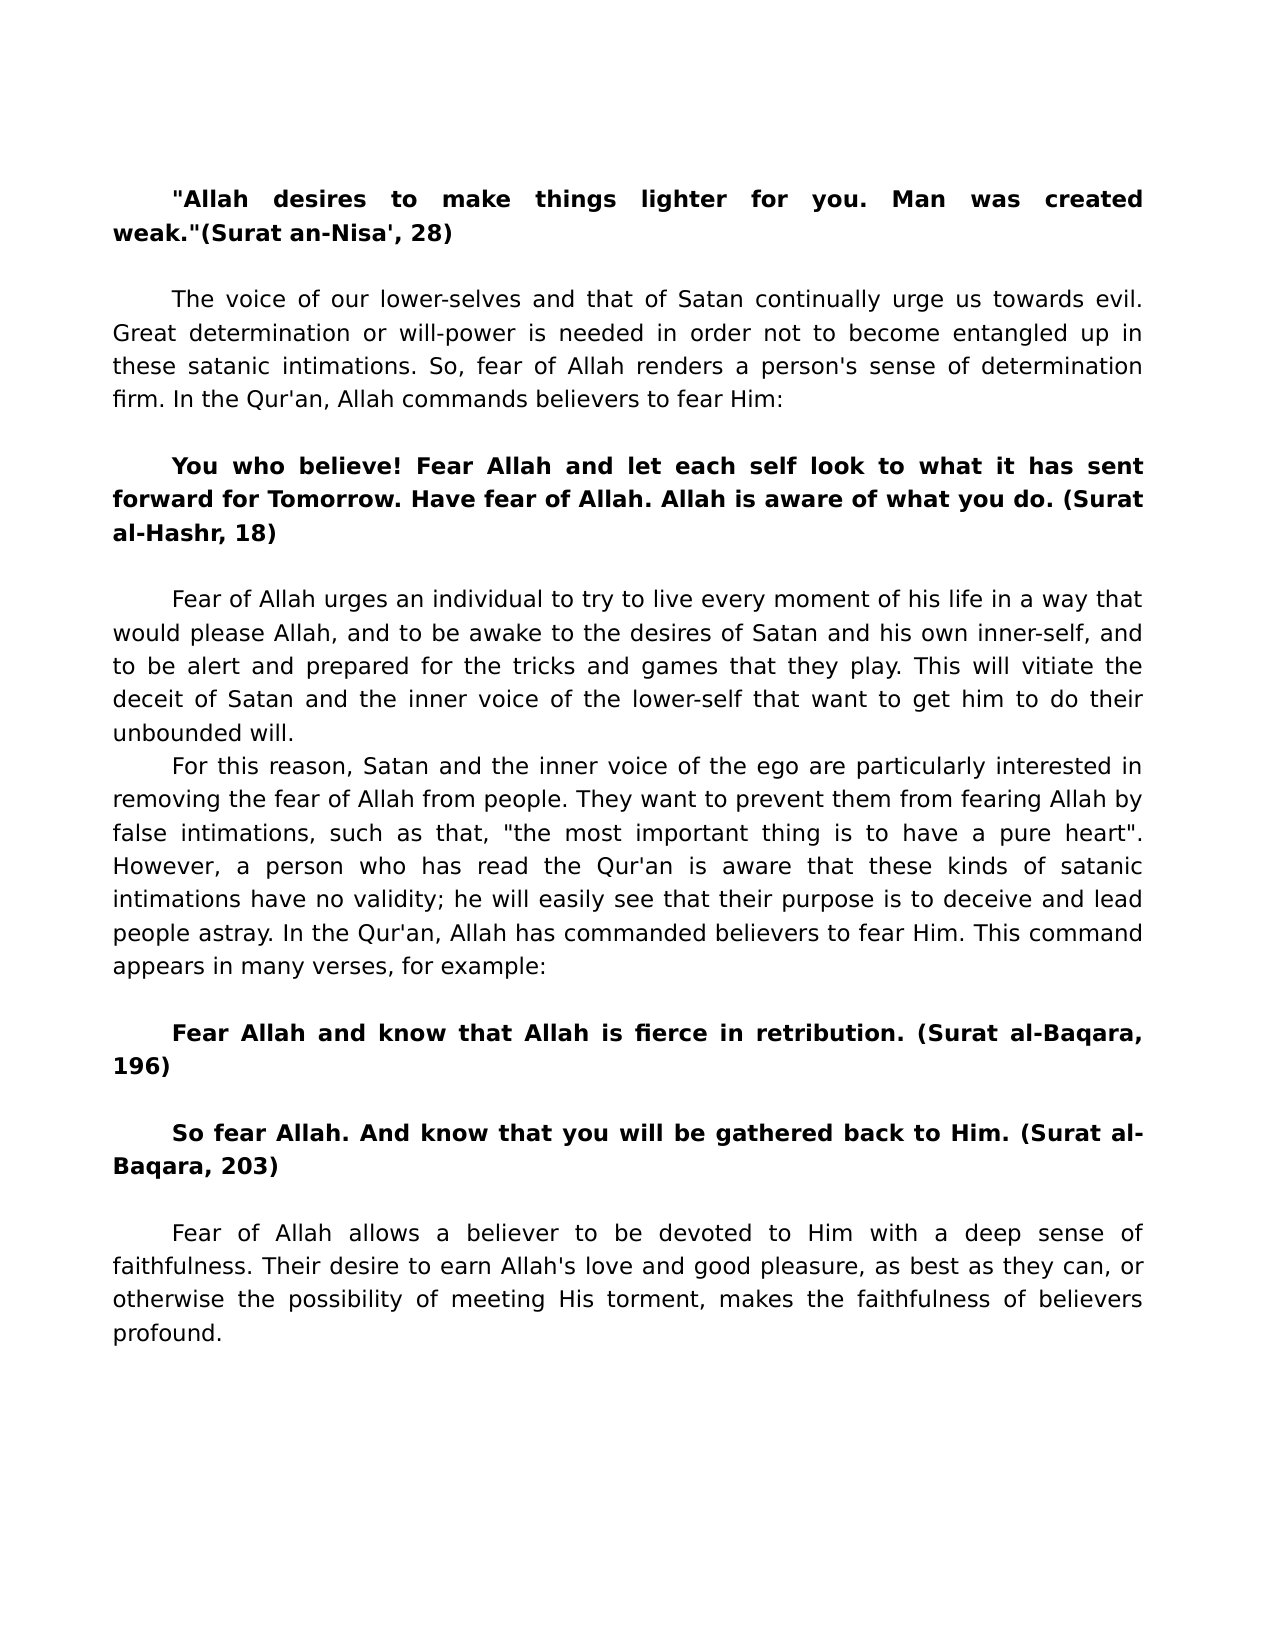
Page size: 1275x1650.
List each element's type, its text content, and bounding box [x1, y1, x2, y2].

text "Allah desires to make things lighter for you. Man was created weak."(Surat an-Nisa', 28) [112, 181, 1145, 248]
text Fear of Allah urges an individual to try to live every moment of his life in a way that would please Allah, and to be awake to the desires of Satan and his own inner-self, and to be alert and prepared for the tricks and games that they play. This will vitiate the deceit of Satan and the inner voice of the lower-self that want to get him to do their unbounded will. [112, 581, 1145, 748]
text You who believe! Fear Allah and let each self look to what it has sent forward for Tomorrow. Have fear of Allah. Allah is aware of what you do. (Surat al-Hashr, 18) [112, 448, 1145, 548]
text The voice of our lower-selves and that of Satan continually urge us towards evil. Great determination or will-power is needed in order not to become entangled up in these satanic intimations. So, fear of Allah renders a person's sense of determination firm. In the Qur'an, Allah commands believers to fear Him: [112, 281, 1145, 414]
text Fear Allah and know that Allah is fierce in retribution. (Surat al-Baqara, 196) [112, 1014, 1145, 1081]
text Fear of Allah allows a believer to be devoted to Him with a deep sense of faithfulness. Their desire to earn Allah's love and good pleasure, as best as they can, or otherwise the possibility of meeting His torment, makes the faithfulness of believers profound. [112, 1214, 1145, 1348]
text So fear Allah. And know that you will be gathered back to Him. (Surat al-Baqara, 203) [112, 1114, 1145, 1181]
text For this reason, Satan and the inner voice of the ego are particularly interested in removing the fear of Allah from people. They want to prevent them from fearing Allah by false intimations, such as that, "the most important thing is to have a pure heart". However, a person who has read the Qur'an is aware that these kinds of satanic intimations have no validity; he will easily see that their purpose is to deceive and lead people astray. In the Qur'an, Allah has commanded believers to fear Him. This command appears in many verses, for example: [112, 748, 1145, 981]
